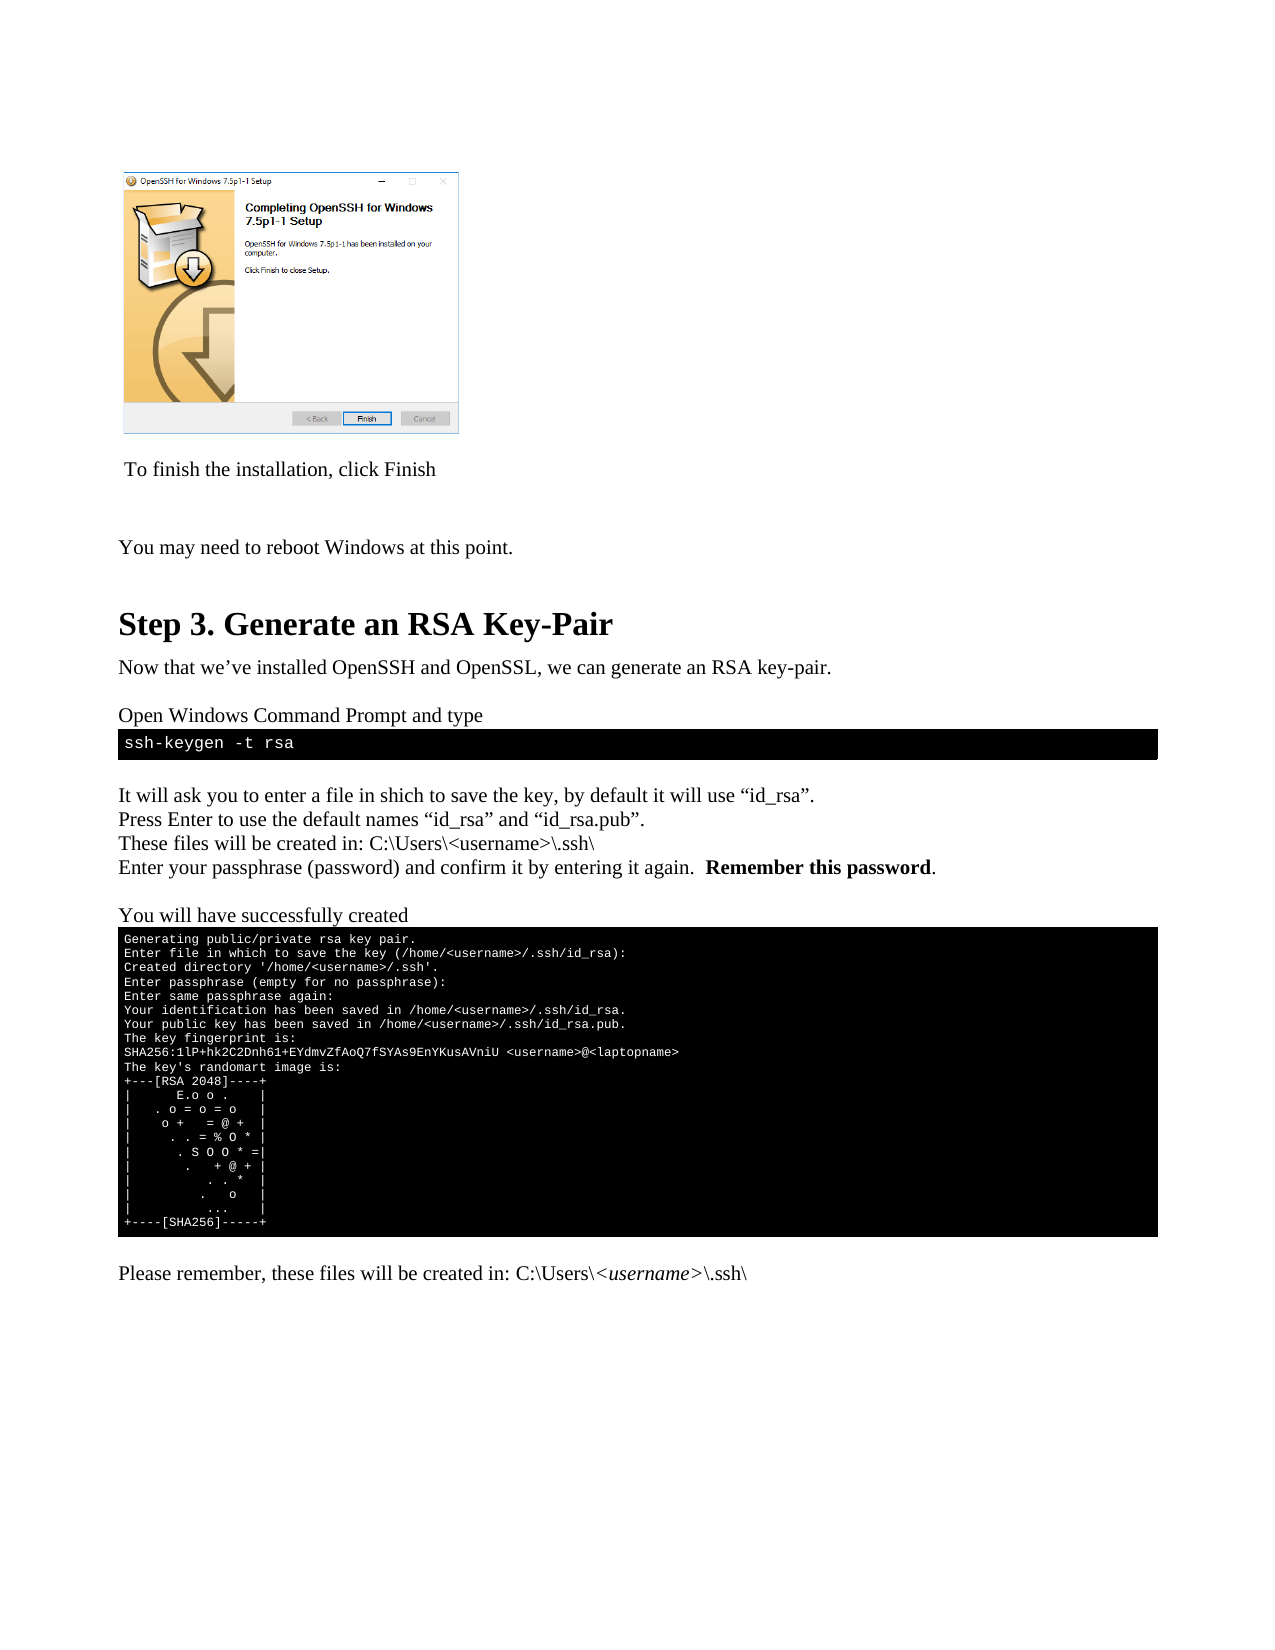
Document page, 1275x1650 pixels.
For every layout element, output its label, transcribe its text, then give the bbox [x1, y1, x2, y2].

picture [123, 172, 459, 434]
table_header [464, 167, 811, 511]
text Enter your passphrase (password) and confirm it by entering it again. Remember this password. [118, 855, 1157, 879]
subtitle Step 3. Generate an RSA Key-Pair [118, 604, 1157, 642]
text Press Enter to use the default names “id_rsa” and “id_rsa.pub”. [118, 807, 1157, 831]
text Open Windows Command Prompt and type [118, 703, 1157, 729]
table_header ssh-keygen -t rsa [119, 730, 1157, 759]
text These files will be created in: C:\Users\<username>\.ssh\ [118, 831, 1157, 855]
text It will ask you to enter a file in shich to save the key, by default it will use “id_rsa”. [118, 783, 1157, 807]
text Please remember, these files will be created in: C:\Users\<username>\.ssh\ [118, 1261, 1157, 1284]
text You may need to reboot Windows at this point. [118, 535, 1157, 559]
text You will have successfully created [118, 903, 1157, 927]
text Now that we’ve installed OpenSSH and OpenSSL, we can generate an RSA key-pair. [118, 655, 1157, 679]
table_header To finish the installation, click Finish [118, 167, 464, 511]
table_header Generating public/private rsa key pair. Enter file in which to save the key (/home/<username>/.ssh/id_rsa): Created directory '/home/<username>/.ssh'. Enter passphrase (empty for no passphrase): Enter same passphrase again: Your identification has been saved in /home/<username>/.ssh/id_rsa. Your public key has been saved in /home/<username>/.ssh/id_rsa.pub. The key fingerprint is: SHA256:1lP+hk2C2Dnh61+EYdmvZfAoQ7fSYAs9EnYKusAVniU <username>@<laptopname> The key's randomart image is: +---[RSA 2048]----+ | E.o o . | | . o = o = o | | o + = @ + | | . . = % O * | | . S O O * =| | . + @ + | | . . * | | . o | | ... | +----[SHA256]-----+ [119, 928, 1157, 1236]
table_header [811, 167, 1157, 511]
